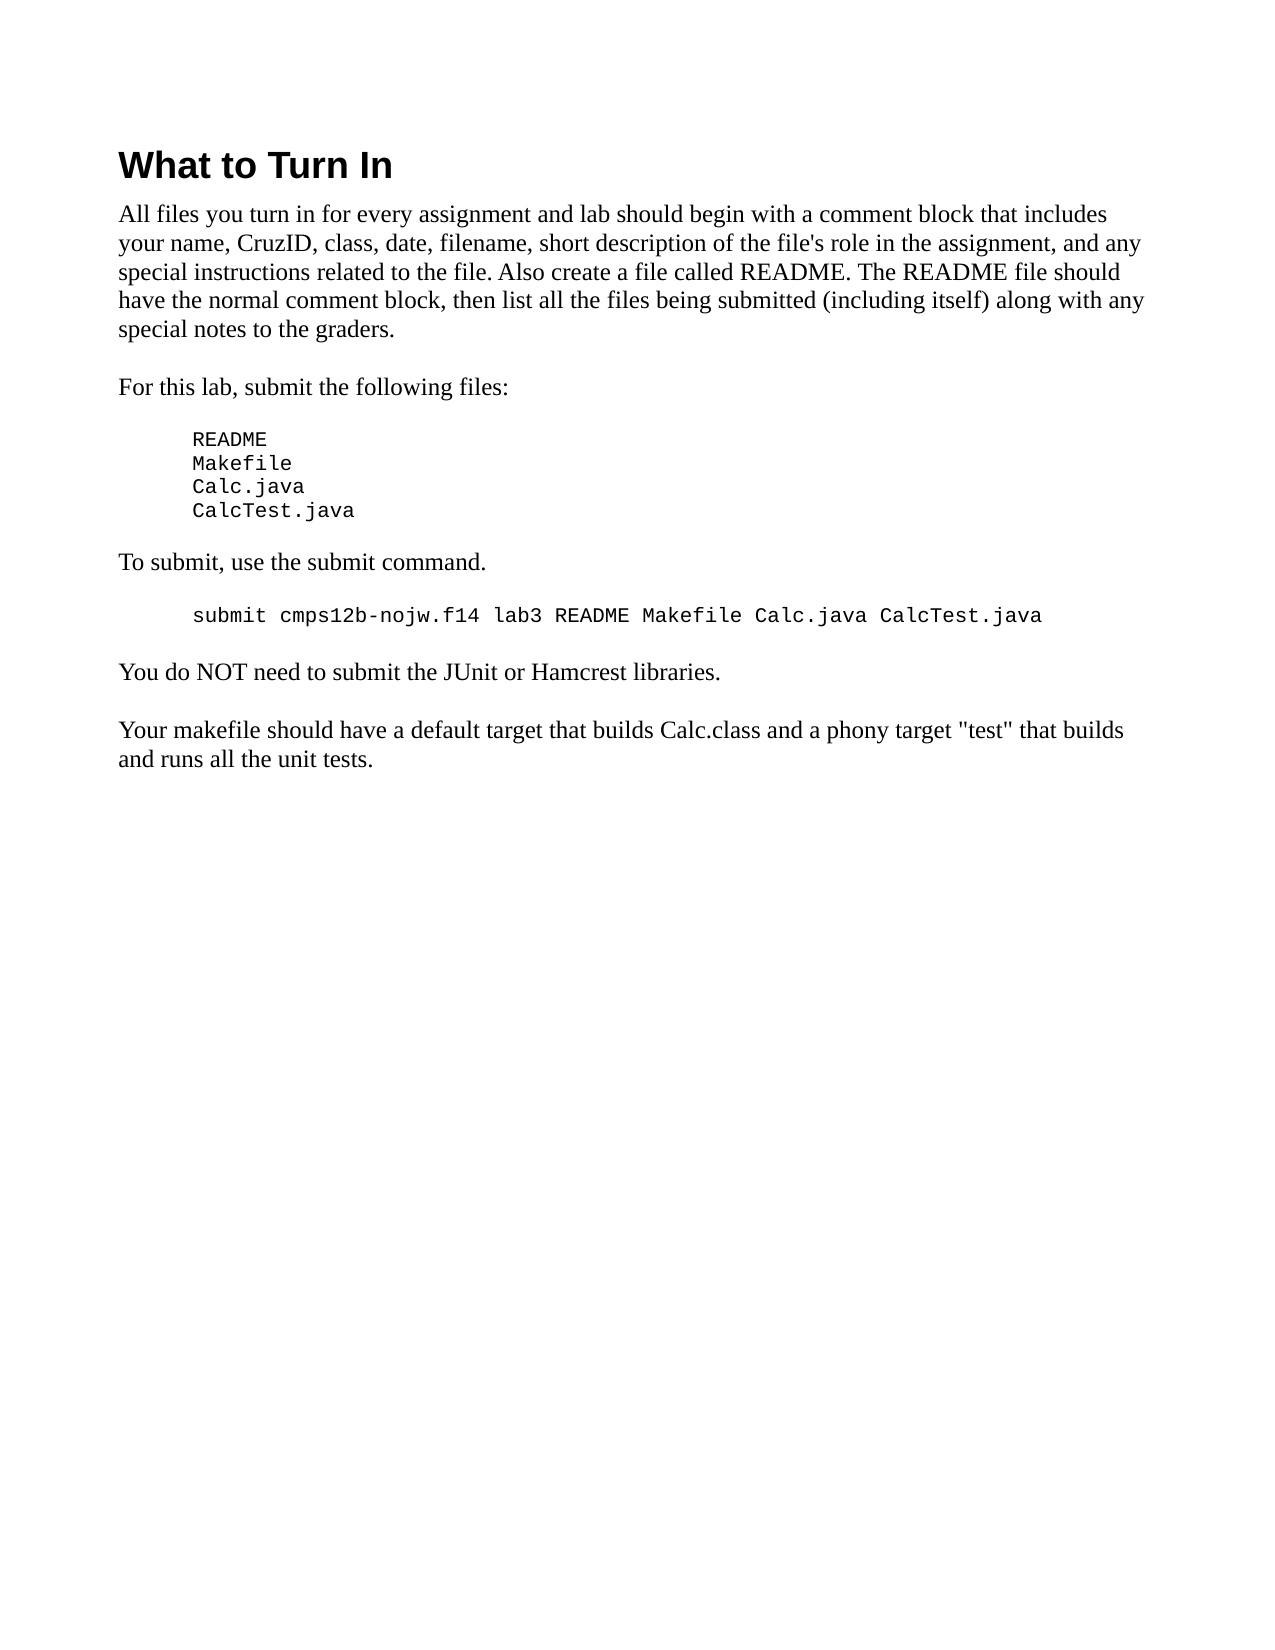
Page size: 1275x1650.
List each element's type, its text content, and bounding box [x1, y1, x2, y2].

text CalcTest.java [118, 500, 1157, 524]
text For this lab, submit the following files: [118, 372, 1157, 401]
text To submit, use the submit command. [118, 547, 1157, 576]
subtitle What to Turn In [118, 143, 1157, 187]
text Calc.java [118, 477, 1157, 500]
text submit cmps12b-nojw.f14 lab3 README Makefile Calc.java CalcTest.java [118, 605, 1157, 629]
text All files you turn in for every assignment and lab should begin with a comment block that includes your name, CruzID, class, date, filename, short description of the file's role in the assignment, and any special instructions related to the file. Also create a file called README. The README file should have the normal comment block, then list all the files being submitted (including itself) along with any special notes to the graders. [118, 199, 1157, 343]
text Your makefile should have a default target that builds Calc.class and a phony target "test" that builds and runs all the unit tests. [118, 715, 1157, 772]
text You do NOT need to submit the JUnit or Hamcrest libraries. [118, 657, 1157, 686]
text README [118, 429, 1157, 453]
text Makefile [118, 453, 1157, 477]
